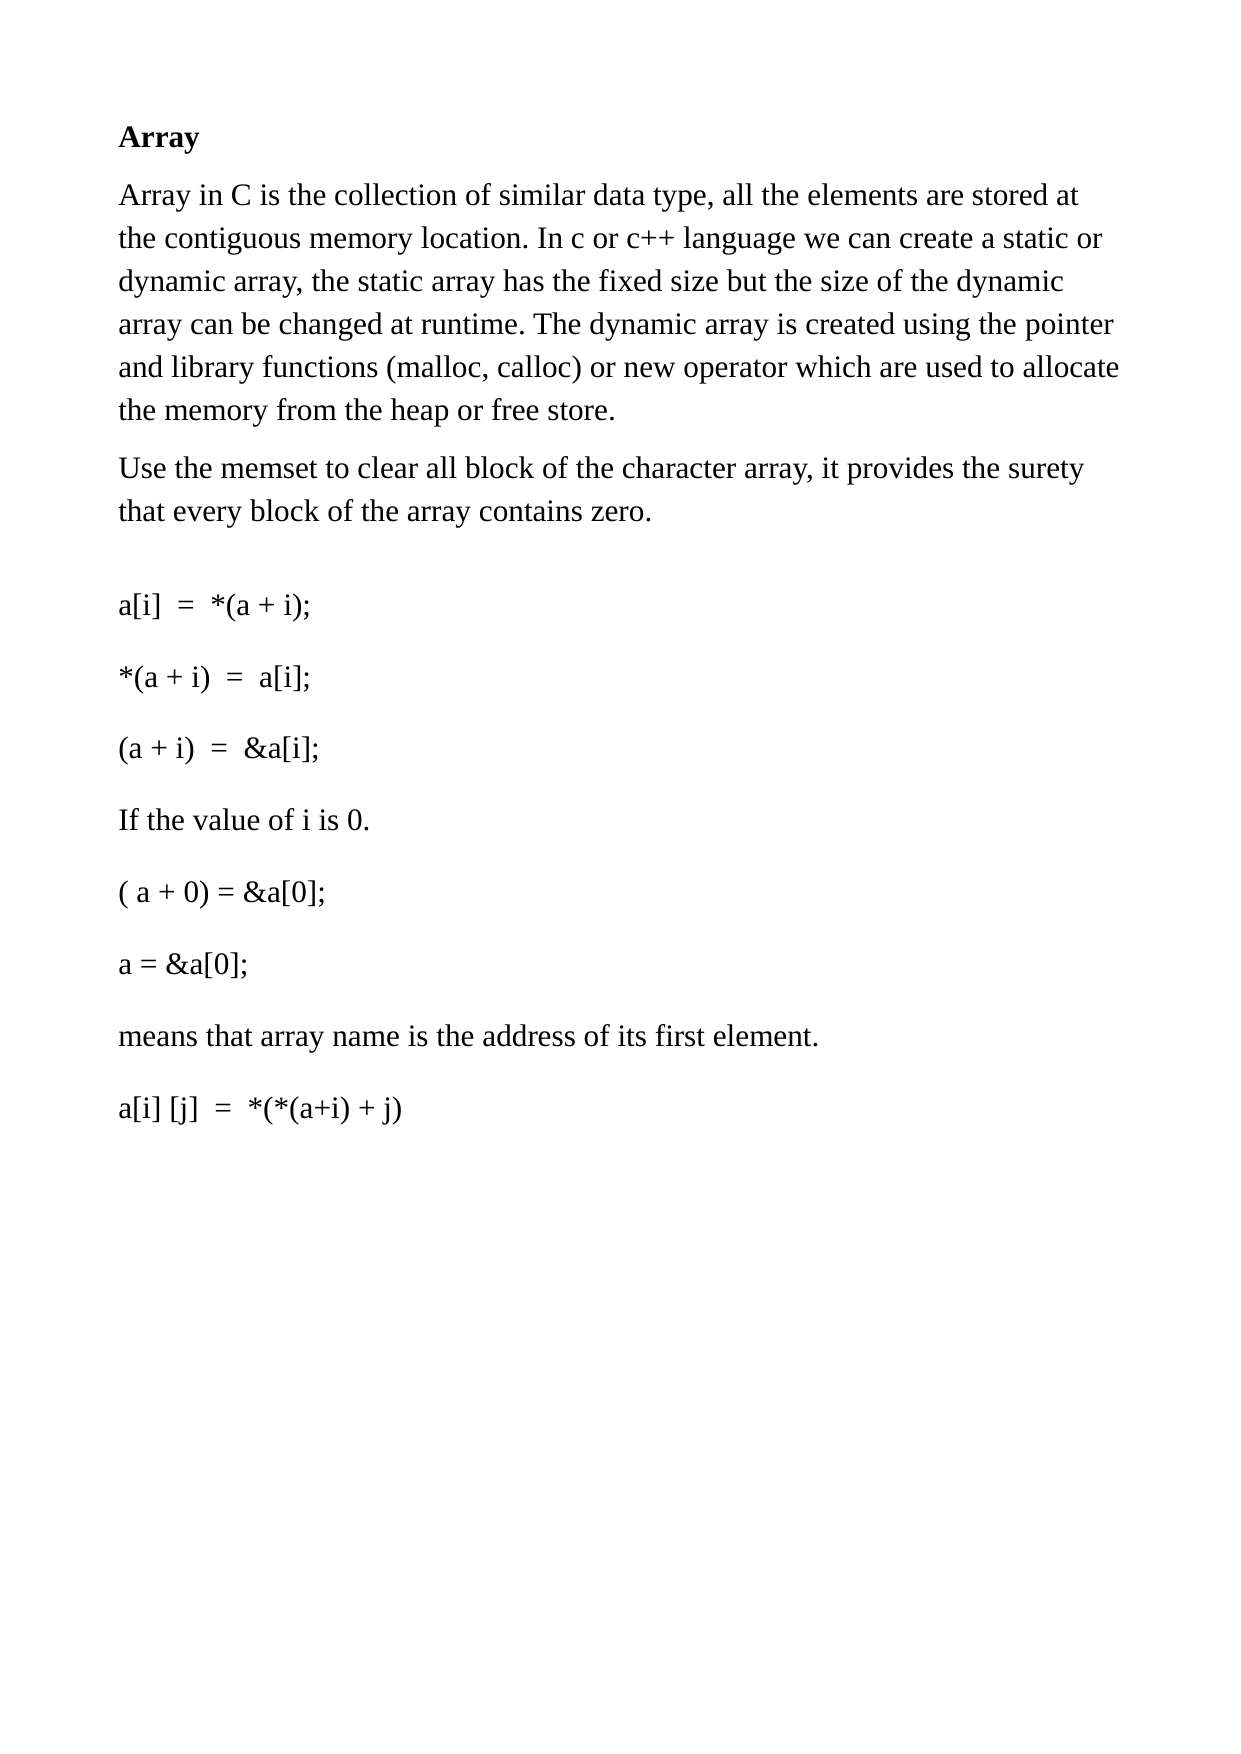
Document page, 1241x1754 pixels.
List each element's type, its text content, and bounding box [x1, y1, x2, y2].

text If the value of i is 0. [118, 802, 1122, 837]
text a = &a[0]; [118, 945, 1122, 981]
text a[i] = *(a + i); [118, 586, 1122, 622]
text means that array name is the address of its first element. [118, 1017, 1122, 1053]
text *(a + i) = a[i]; [118, 658, 1122, 694]
text Array [118, 118, 1122, 154]
text (a + i) = &a[i]; [118, 730, 1122, 766]
text ( a + 0) = &a[0]; [118, 873, 1122, 909]
text Use the memset to clear all block of the character array, it provides the surety that every block of the array contains zero. [118, 449, 1122, 528]
text a[i] [j] = *(*(a+i) + j) [118, 1089, 1122, 1125]
text Array in C is the collection of similar data type, all the elements are stored at the contiguous memory location. In c or c++ language we can create a static or dynamic array, the static array has the fixed size but the size of the dynamic array can be changed at runtime. The dynamic array is created using the pointer and library functions (malloc, calloc) or new operator which are used to allocate the memory from the heap or free store. [118, 176, 1122, 427]
